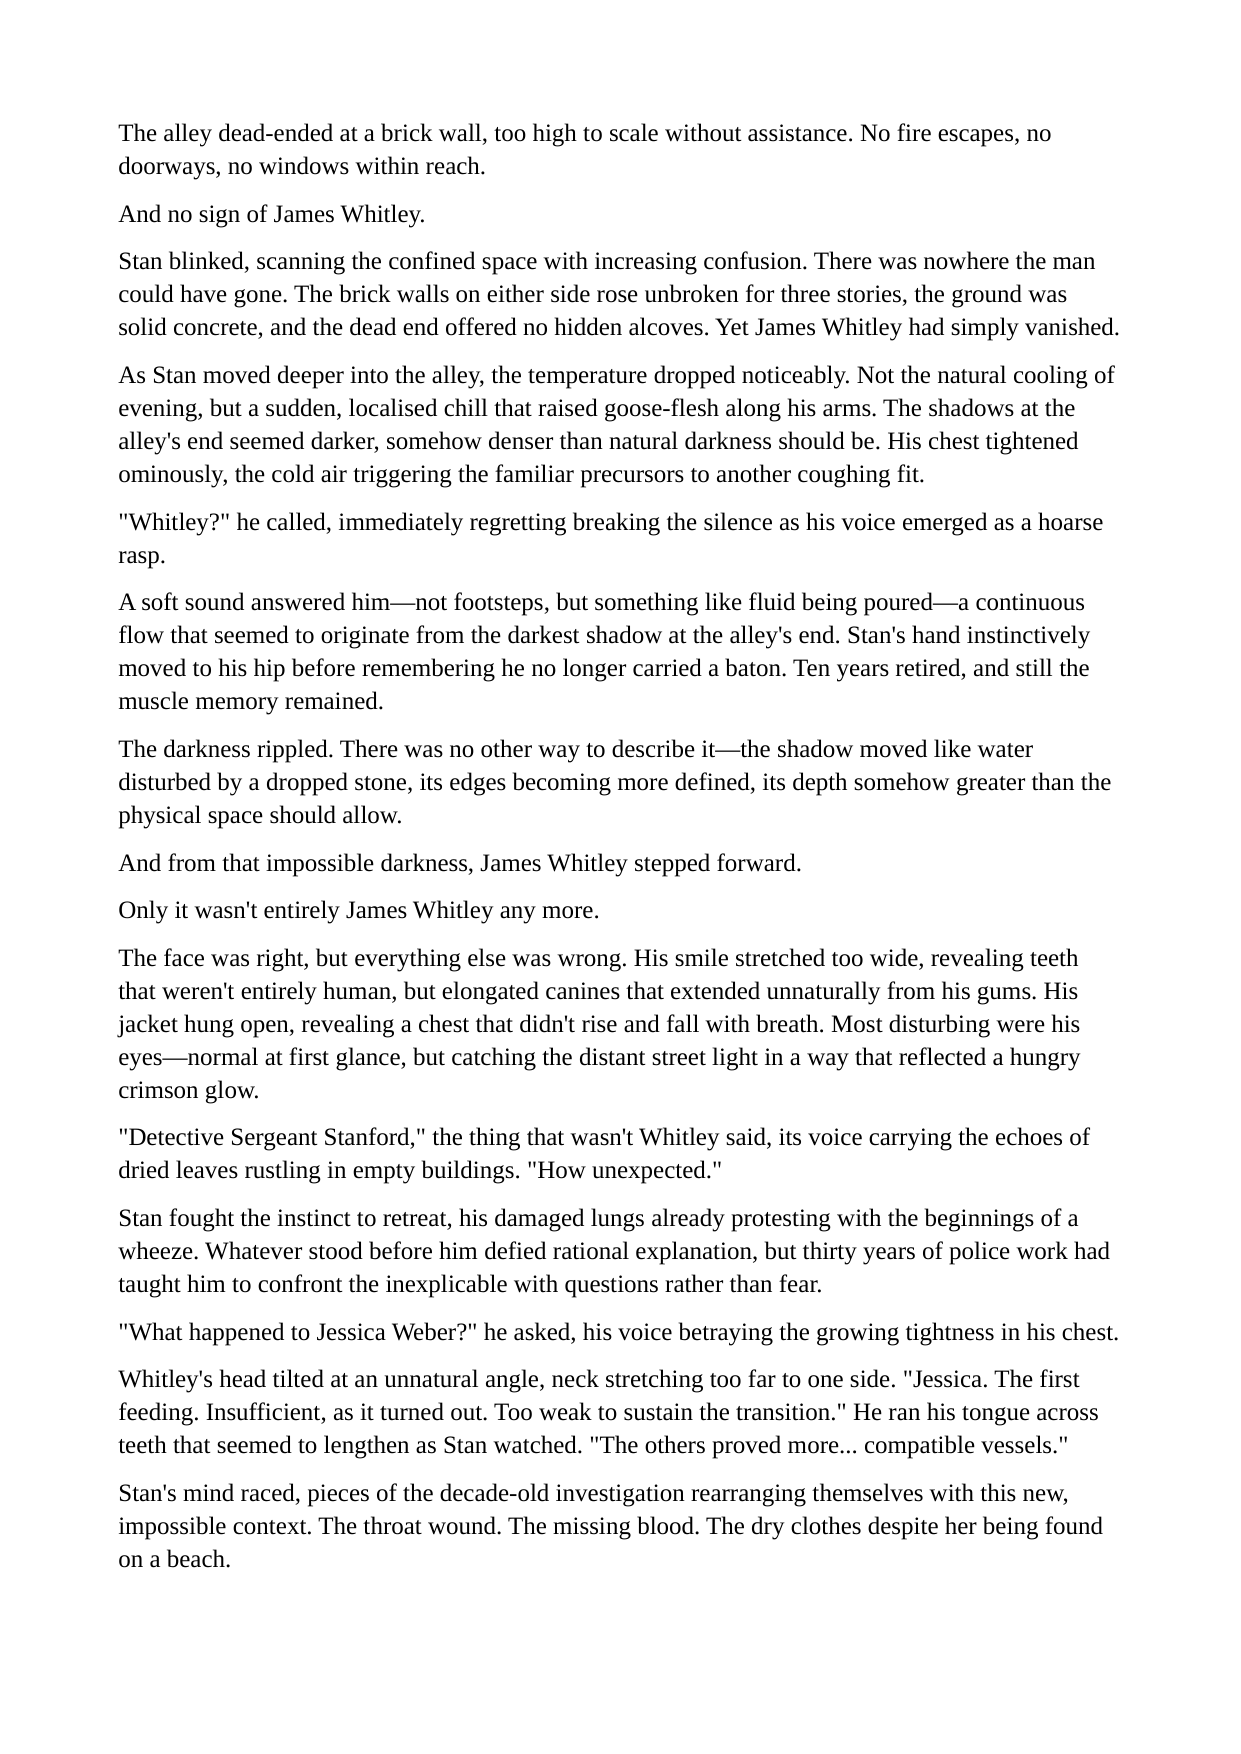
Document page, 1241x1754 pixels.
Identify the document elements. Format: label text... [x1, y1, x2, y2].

text Whitley's head tilted at an unnatural angle, neck stretching too far to one side. "Jessica. The first feeding. Insufficient, as it turned out. Too weak to sustain the transition." He ran his tongue across teeth that seemed to lengthen as Stan watched. "The others proved more... compatible vessels." [118, 1364, 1122, 1459]
text Stan fought the instinct to retreat, his damaged lungs already protesting with the beginnings of a wheeze. Whatever stood before him defied rational explanation, but thirty years of police work had taught him to confront the inexplicable with questions rather than fear. [118, 1203, 1122, 1298]
text "What happened to Jessica Weber?" he asked, his voice betraying the growing tightness in his chest. [118, 1317, 1122, 1346]
text The face was right, but everything else was wrong. His smile stretched too wide, revealing teeth that weren't entirely human, but elongated canines that extended unnaturally from his gums. His jacket hung open, revealing a chest that didn't rise and fall with breath. Most disturbing were his eyes—normal at first glance, but catching the distant street light in a way that reflected a hungry crimson glow. [118, 943, 1122, 1104]
text And from that impossible darkness, James Whitley stepped forward. [118, 848, 1122, 876]
text The darkness rippled. There was no other way to describe it—the shadow moved like water disturbed by a dropped stone, its edges becoming more defined, its depth somehow greater than the physical space should allow. [118, 734, 1122, 829]
text Stan blinked, scanning the confined space with increasing confusion. There was nowhere the man could have gone. The brick walls on either side rose unbroken for three stories, the ground was solid concrete, and the dead end offered no hidden alcoves. Yet James Whitley had simply vanished. [118, 246, 1122, 341]
text The alley dead-ended at a brick wall, too high to scale without assistance. No fire escapes, no doorways, no windows within reach. [118, 118, 1122, 180]
text Stan's mind raced, pieces of the decade-old investigation rearranging themselves with this new, impossible context. The throat wound. The missing blood. The dry clothes despite her being found on a beach. [118, 1478, 1122, 1573]
text Only it wasn't entirely James Whitley any more. [118, 895, 1122, 924]
text As Stan moved deeper into the alley, the temperature dropped noticeably. Not the natural cooling of evening, but a sudden, localised chill that raised goose-flesh along his arms. The shadows at the alley's end seemed darker, somehow denser than natural darkness should be. His chest tightened ominously, the cold air triggering the familiar precursors to another coughing fit. [118, 360, 1122, 488]
text And no sign of James Whitley. [118, 199, 1122, 227]
text "Whitley?" he called, immediately regretting breaking the silence as his voice emerged as a hoarse rasp. [118, 507, 1122, 568]
text A soft sound answered him—not footsteps, but something like fluid being poured—a continuous flow that seemed to originate from the darkest shadow at the alley's end. Stan's hand instinctively moved to his hip before remembering he no longer carried a baton. Ten years retired, and still the muscle memory remained. [118, 587, 1122, 715]
text "Detective Sergeant Stanford," the thing that wasn't Whitley said, its voice carrying the echoes of dried leaves rustling in empty buildings. "How unexpected." [118, 1122, 1122, 1184]
